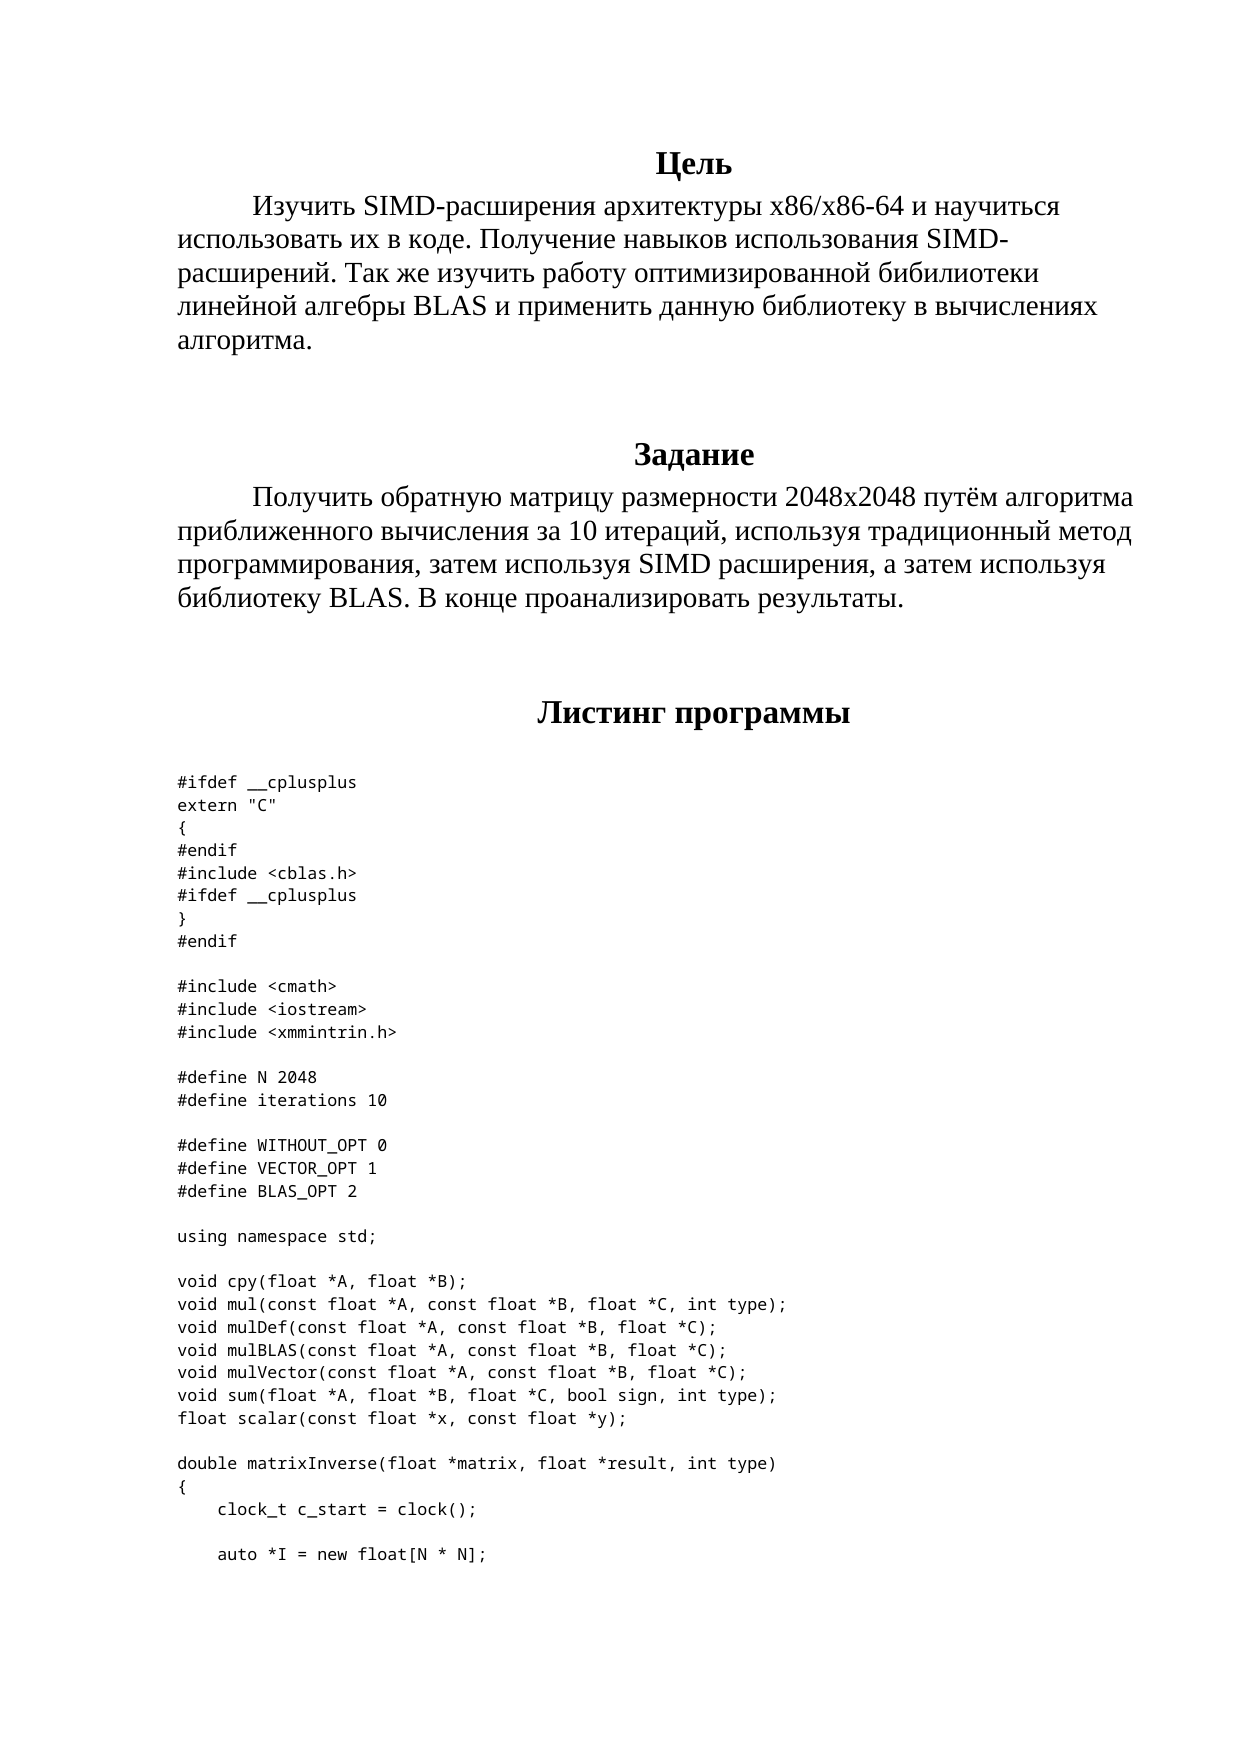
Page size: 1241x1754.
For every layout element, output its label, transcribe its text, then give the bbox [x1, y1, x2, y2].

text using namespace std; [177, 1224, 1152, 1247]
text Изучить SIMD-расширения архитектуры x86/x86-64 и научиться использовать их в коде. Получение навыков использования SIMD-расширений. Так же изучить работу оптимизированной бибилиотеки линейной алгебры BLAS и применить данную библиотеку в вычислениях алгоритма. [177, 188, 1152, 355]
text } [177, 907, 1152, 929]
text #endif [177, 838, 1152, 861]
text #include <cmath> [177, 975, 1152, 997]
text void mulDef(const float *A, const float *B, float *C); [177, 1315, 1152, 1338]
text float scalar(const float *x, const float *y); [177, 1406, 1152, 1429]
text #ifdef __cplusplus [177, 884, 1152, 907]
text extern "C" [177, 793, 1152, 816]
text auto *I = new float[N * N]; [177, 1542, 1152, 1565]
text #endif [177, 929, 1152, 952]
subtitle Листинг программы [177, 692, 1152, 731]
text #define BLAS_OPT 2 [177, 1179, 1152, 1202]
text void mul(const float *A, const float *B, float *C, int type); [177, 1293, 1152, 1315]
text clock_t c_start = clock(); [177, 1497, 1152, 1520]
text #define iterations 10 [177, 1088, 1152, 1111]
text #define WITHOUT_OPT 0 [177, 1134, 1152, 1156]
text #include <xmmintrin.h> [177, 1020, 1152, 1043]
text { [177, 1474, 1152, 1497]
text void cpy(float *A, float *B); [177, 1270, 1152, 1293]
text #define VECTOR_OPT 1 [177, 1156, 1152, 1179]
text #include <cblas.h> [177, 861, 1152, 884]
text void mulVector(const float *A, const float *B, float *C); [177, 1361, 1152, 1383]
text #define N 2048 [177, 1066, 1152, 1088]
subtitle Задание [177, 434, 1152, 473]
text void mulBLAS(const float *A, const float *B, float *C); [177, 1338, 1152, 1361]
text #ifdef __cplusplus [177, 770, 1152, 793]
text #include <iostream> [177, 997, 1152, 1020]
text void sum(float *A, float *B, float *C, bool sign, int type); [177, 1383, 1152, 1406]
text Получить обратную матрицу размерности 2048х2048 путём алгоритма приближенного вычисления за 10 итераций, используя традиционный метод программирования, затем используя SIMD расширения, а затем используя библиотеку BLAS. В конце проанализировать результаты. [177, 479, 1152, 613]
text double matrixInverse(float *matrix, float *result, int type) [177, 1452, 1152, 1474]
subtitle Цель [177, 143, 1152, 181]
text { [177, 816, 1152, 838]
